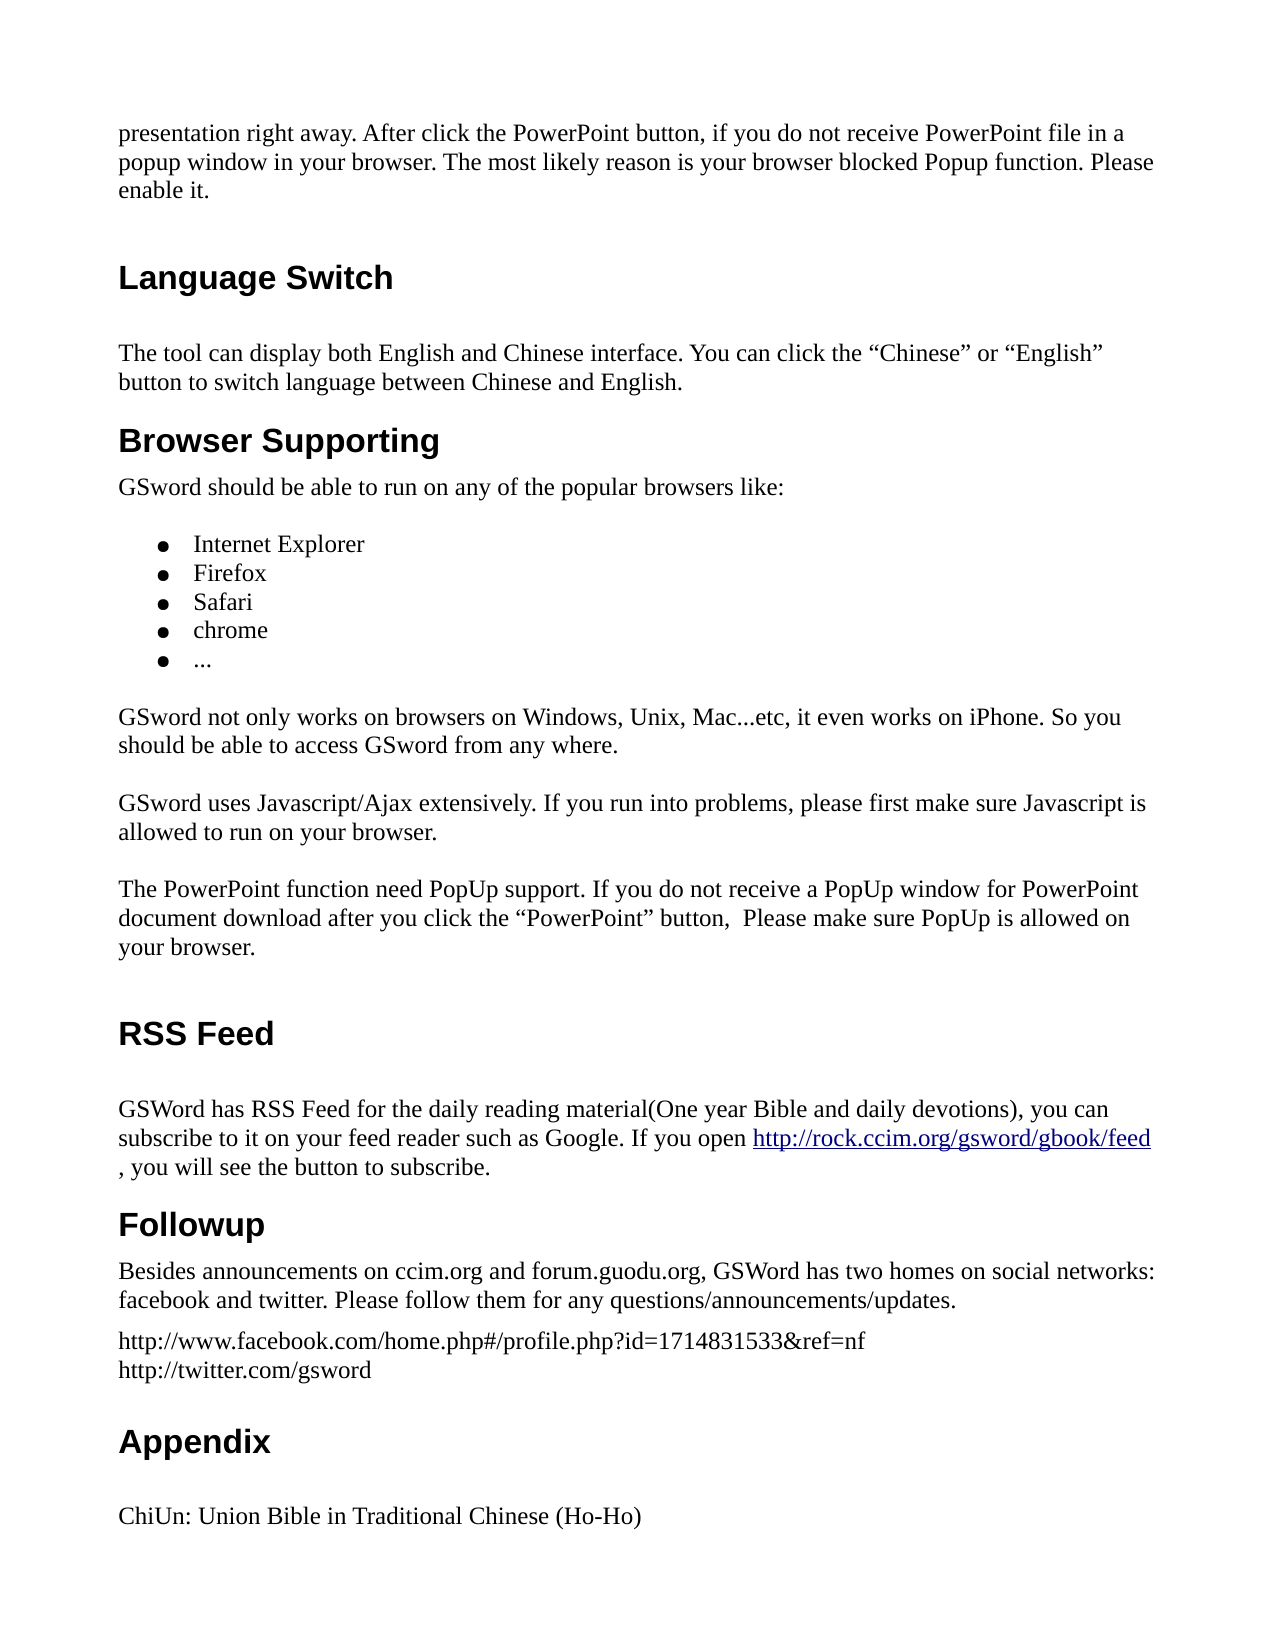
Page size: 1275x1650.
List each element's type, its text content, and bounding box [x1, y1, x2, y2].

subtitle RSS Feed [118, 1014, 1157, 1053]
subtitle Appendix [118, 1421, 1157, 1460]
text Besides announcements on ccim.org and forum.guodu.org, GSWord has two homes on social networks: facebook and twitter. Please follow them for any questions/announcements/updates. [118, 1256, 1157, 1314]
text ChiUn: Union Bible in Traditional Chinese (Ho-Ho) [118, 1501, 1157, 1530]
text GSword not only works on browsers on Windows, Unix, Mac...etc, it even works on iPhone. So you should be able to access GSword from any where. [118, 702, 1157, 759]
subtitle Language Switch [118, 258, 1157, 297]
text , you will see the button to subscribe. [118, 1152, 1157, 1180]
list ... [156, 644, 1157, 673]
subtitle Followup [118, 1205, 1157, 1244]
list chrome [156, 615, 1157, 644]
list Internet Explorer [156, 529, 1157, 558]
text GSWord has RSS Feed for the daily reading material(One year Bible and daily devotions), you can subscribe to it on your feed reader such as Google. If you open http://rock.ccim.org/gsword/gbook/feed [118, 1094, 1157, 1152]
list Safari [156, 587, 1157, 615]
text presentation right away. After click the PowerPoint button, if you do not receive PowerPoint file in a popup window in your browser. The most likely reason is your browser blocked Popup function. Please enable it. [118, 118, 1157, 204]
text http://www.facebook.com/home.php#/profile.php?id=1714831533&ref=nf http://twitter.com/gsword [118, 1326, 1157, 1384]
text GSword should be able to run on any of the popular browsers like: [118, 472, 1157, 500]
subtitle Browser Supporting [118, 421, 1157, 459]
list Firefox [156, 558, 1157, 587]
text The tool can display both English and Chinese interface. You can click the “Chinese” or “English” button to switch language between Chinese and English. [118, 338, 1157, 396]
text The PowerPoint function need PopUp support. If you do not receive a PopUp window for PowerPoint document download after you click the “PowerPoint” button, Please make sure PopUp is allowed on your browser. [118, 874, 1157, 960]
text GSword uses Javascript/Ajax extensively. If you run into problems, please first make sure Javascript is allowed to run on your browser. [118, 788, 1157, 845]
